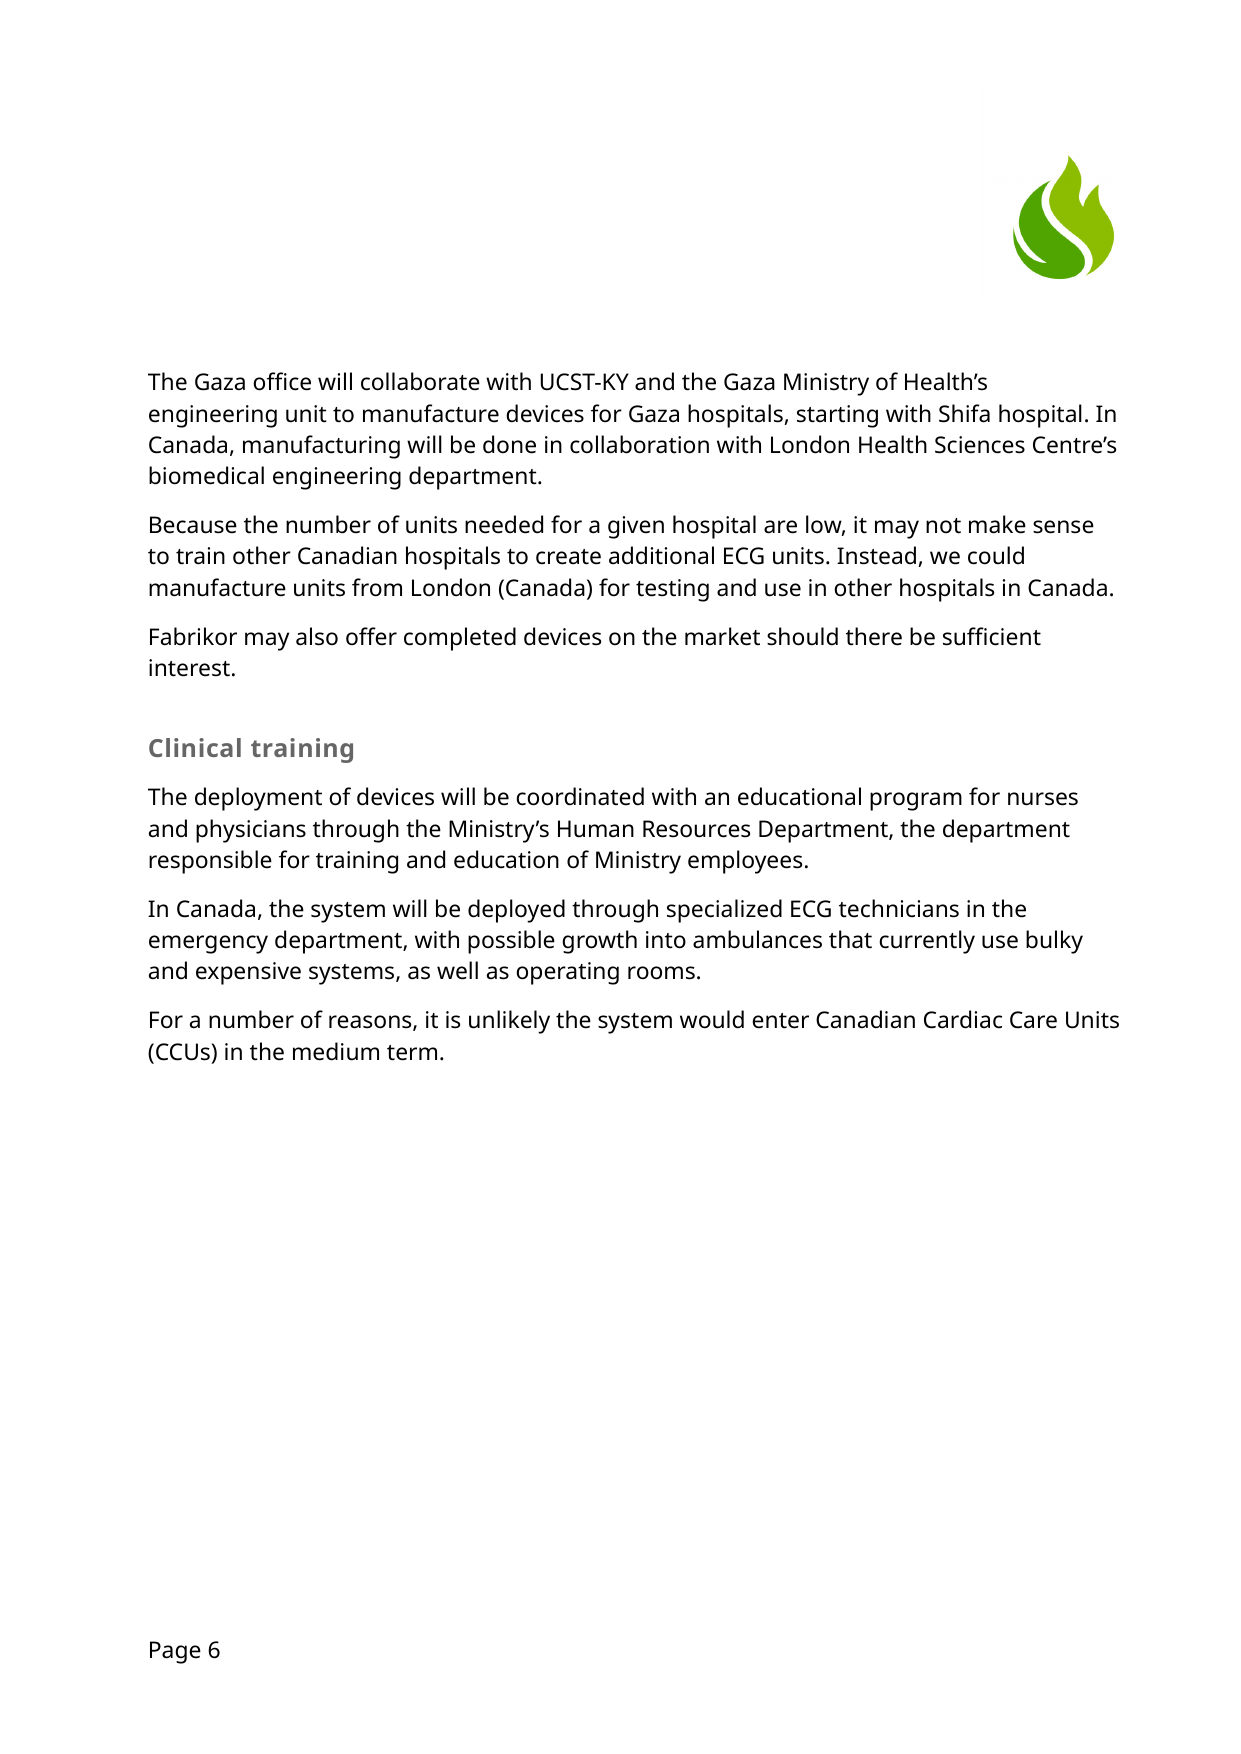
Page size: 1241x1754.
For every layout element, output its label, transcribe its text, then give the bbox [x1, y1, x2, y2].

text The deployment of devices will be coordinated with an educational program for nurses and physicians through the Ministry’s Human Resources Department, the department responsible for training and education of Ministry employees. [148, 781, 1122, 875]
picture [981, 83, 1026, 298]
text For a number of reasons, it is unlikely the system would enter Canadian Cardiac Care Units (CCUs) in the medium term. [148, 1004, 1122, 1067]
text In Canada, the system will be deployed through specialized ECG technicians in the emergency department, with possible growth into ambulances that currently use bulky and expensive systems, as well as operating rooms. [148, 893, 1122, 987]
text Because the number of units needed for a given hospital are low, it may not make sense to train other Canadian hospitals to create additional ECG units. Instead, we could manufacture units from London (Canada) for testing and use in other hospitals in Canada. [148, 509, 1122, 603]
subtitle Clinical training [148, 730, 1122, 764]
text Fabrikor may also offer completed devices on the market should there be sufficient interest. [148, 621, 1122, 683]
text The Gaza office will collaborate with UCST-KY and the Gaza Ministry of Health’s engineering unit to manufacture devices for Gaza hospitals, starting with Shifa hospital. In Canada, manufacturing will be done in collaboration with London Health Sciences Centre’s biomedical engineering department. [148, 366, 1122, 491]
